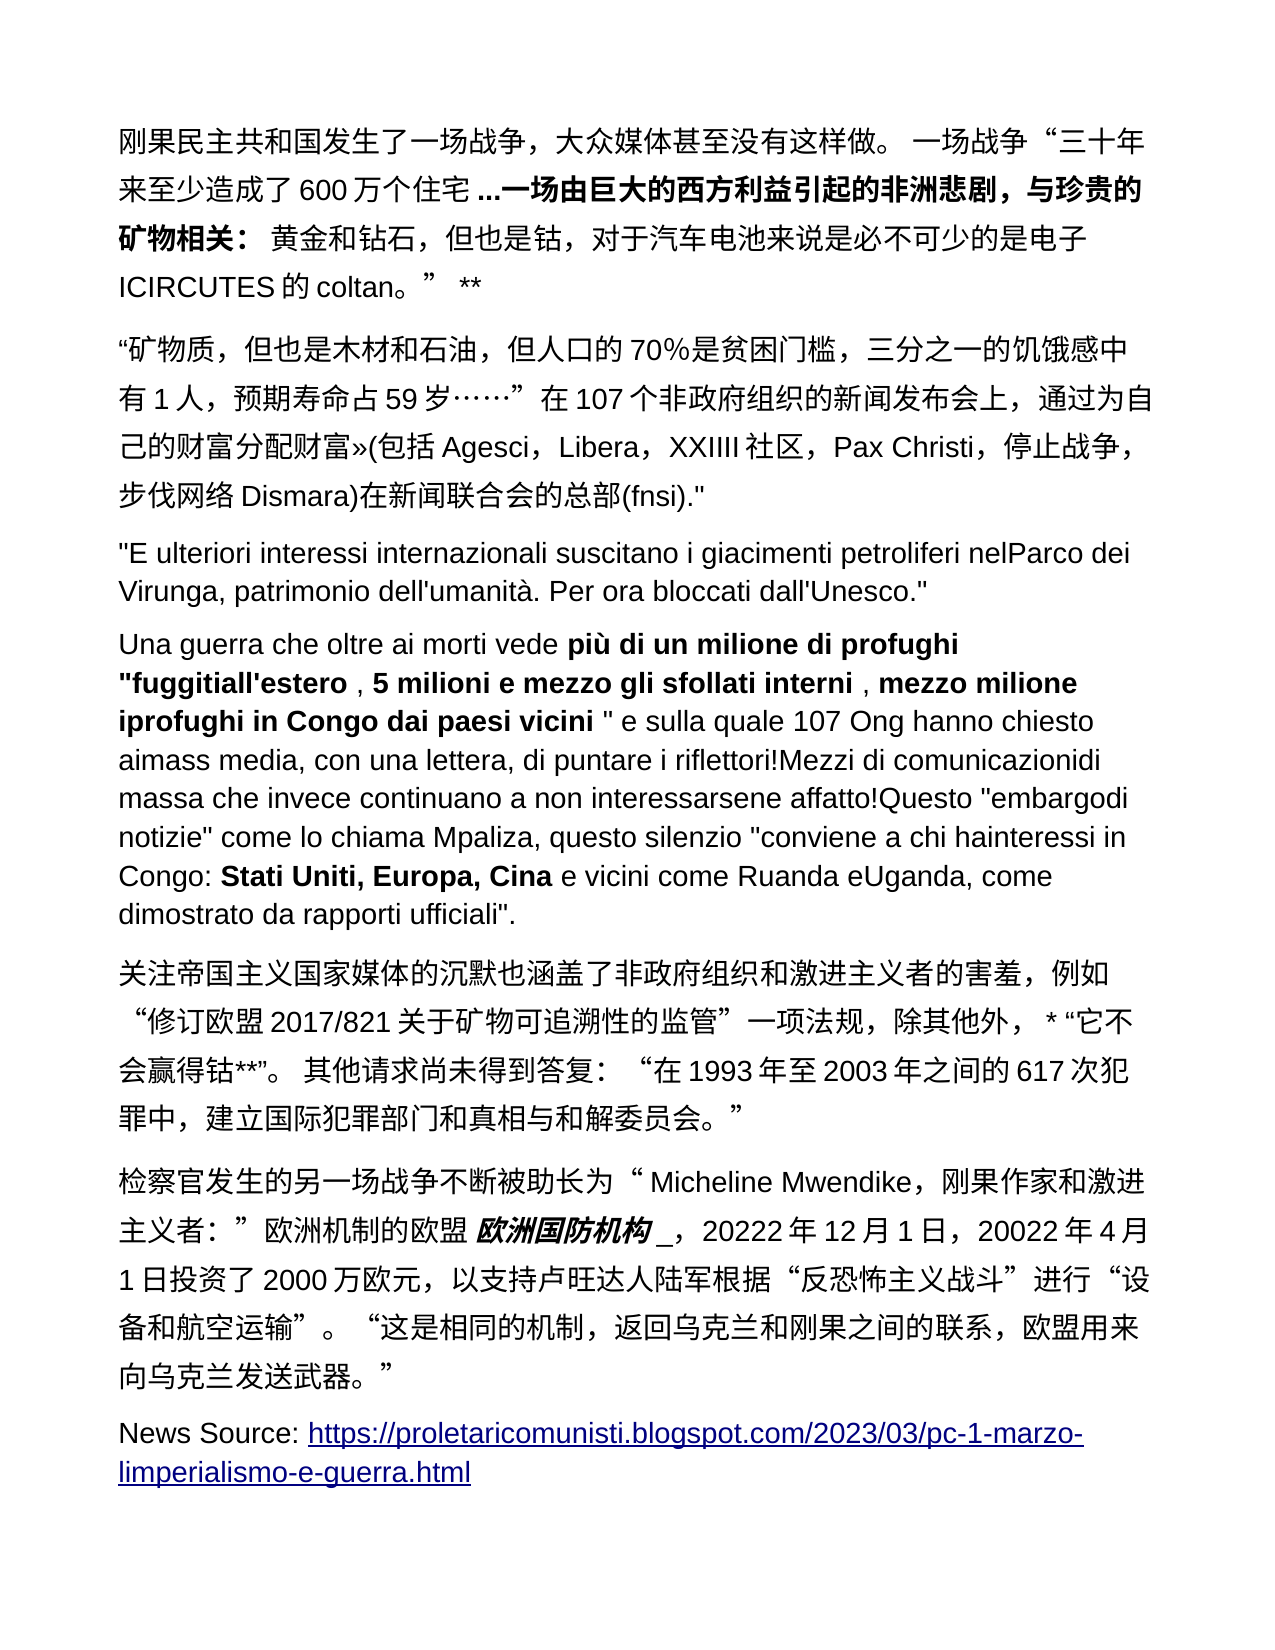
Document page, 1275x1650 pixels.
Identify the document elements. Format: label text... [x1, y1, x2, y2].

text Una guerra che oltre ai morti vede più di un milione di profughi "fuggitiall'estero , 5 milioni e mezzo gli sfollati interni , mezzo milione iprofughi in Congo dai paesi vicini " e sulla quale 107 Ong hanno chiesto aimass media, con una lettera, di puntare i riflettori!Mezzi di comunicazionidi massa che invece continuano a non interessarsene affatto!Questo "embargodi notizie" come lo chiama Mpaliza, questo silenzio "conviene a chi hainteressi in Congo: Stati Uniti, Europa, Cina e vicini come Ruanda eUganda, come dimostrato da rapporti ufficiali". [118, 627, 1157, 931]
text “矿物质，但也是木材和石油，但人口的70％是贫困门槛，三分之一的饥饿感中有1人，预期寿命占59岁……”在107个非政府组织的新闻发布会上，通过为自己的财富分配财富»(包括Agesci，Libera，XXIIII社区，Pax Christi，停止战争，步伐网络Dismara)在新闻联合会的总部(fnsi)." [118, 327, 1157, 515]
text "E ulteriori interessi internazionali suscitano i giacimenti petroliferi nelParco dei Virunga, patrimonio dell'umanità. Per ora bloccati dall'Unesco." [118, 536, 1157, 608]
text 刚果民主共和国发生了一场战争，大众媒体甚至没有这样做。 一场战争“三十年来至少造成了600万个住宅 ...一场由巨大的西方利益引起的非洲悲剧，与珍贵的矿物相关： 黄金和钻石，但也是钴，对于汽车电池来说是必不可少的是电子ICIRCUTES的coltan。” ** [118, 118, 1157, 306]
text 检察官发生的另一场战争不断被助长为“ Micheline Mwendike，刚果作家和激进主义者：”欧洲机制的欧盟 欧洲国防机构 _，20222年12月1日，20022年4月1日投资了2000万欧元，以支持卢旺达人陆军根据“反恐怖主义战斗”进行“设备和航空运输”。“这是相同的机制，返回乌克兰和刚果之间的联系，欧盟用来向乌克兰发送武器。” [118, 1159, 1157, 1395]
text 关注帝国主义国家媒体的沉默也涵盖了非政府组织和激进主义者的害羞，例如“修订欧盟2017/821关于矿物可追溯性的监管”一项法规，除其他外， * “它不会赢得钴**”。 其他请求尚未得到答复：“在1993年至2003年之间的617次犯罪中，建立国际犯罪部门和真相与和解委员会。” [118, 950, 1157, 1138]
text News Source: https://proletaricomunisti.blogspot.com/2023/03/pc-1-marzo-limperialismo-e-guerra.html [118, 1416, 1157, 1488]
